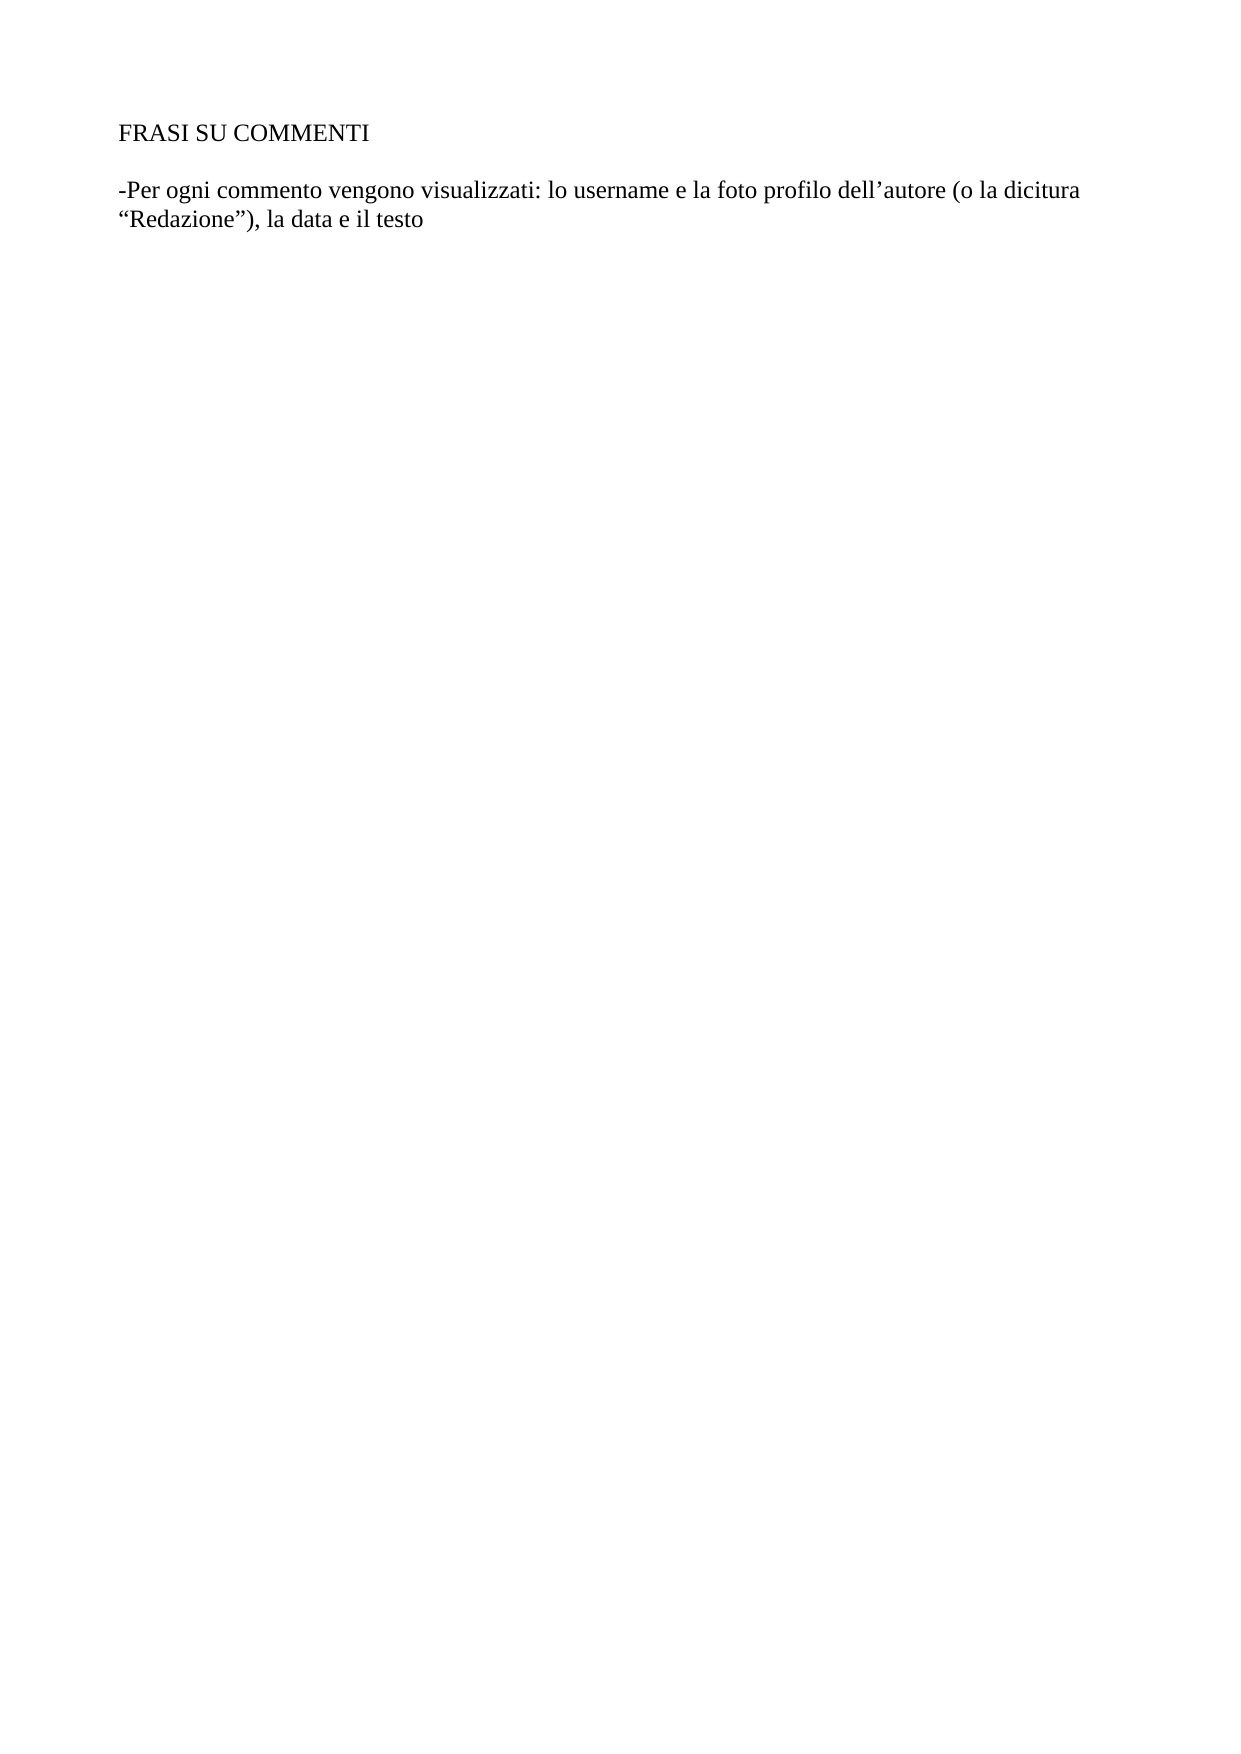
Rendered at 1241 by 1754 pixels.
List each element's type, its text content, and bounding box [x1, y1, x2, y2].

text -Per ogni commento vengono visualizzati: lo username e la foto profilo dell’autore (o la dicitura “Redazione”), la data e il testo [118, 176, 1122, 233]
text FRASI SU COMMENTI [118, 118, 1122, 147]
